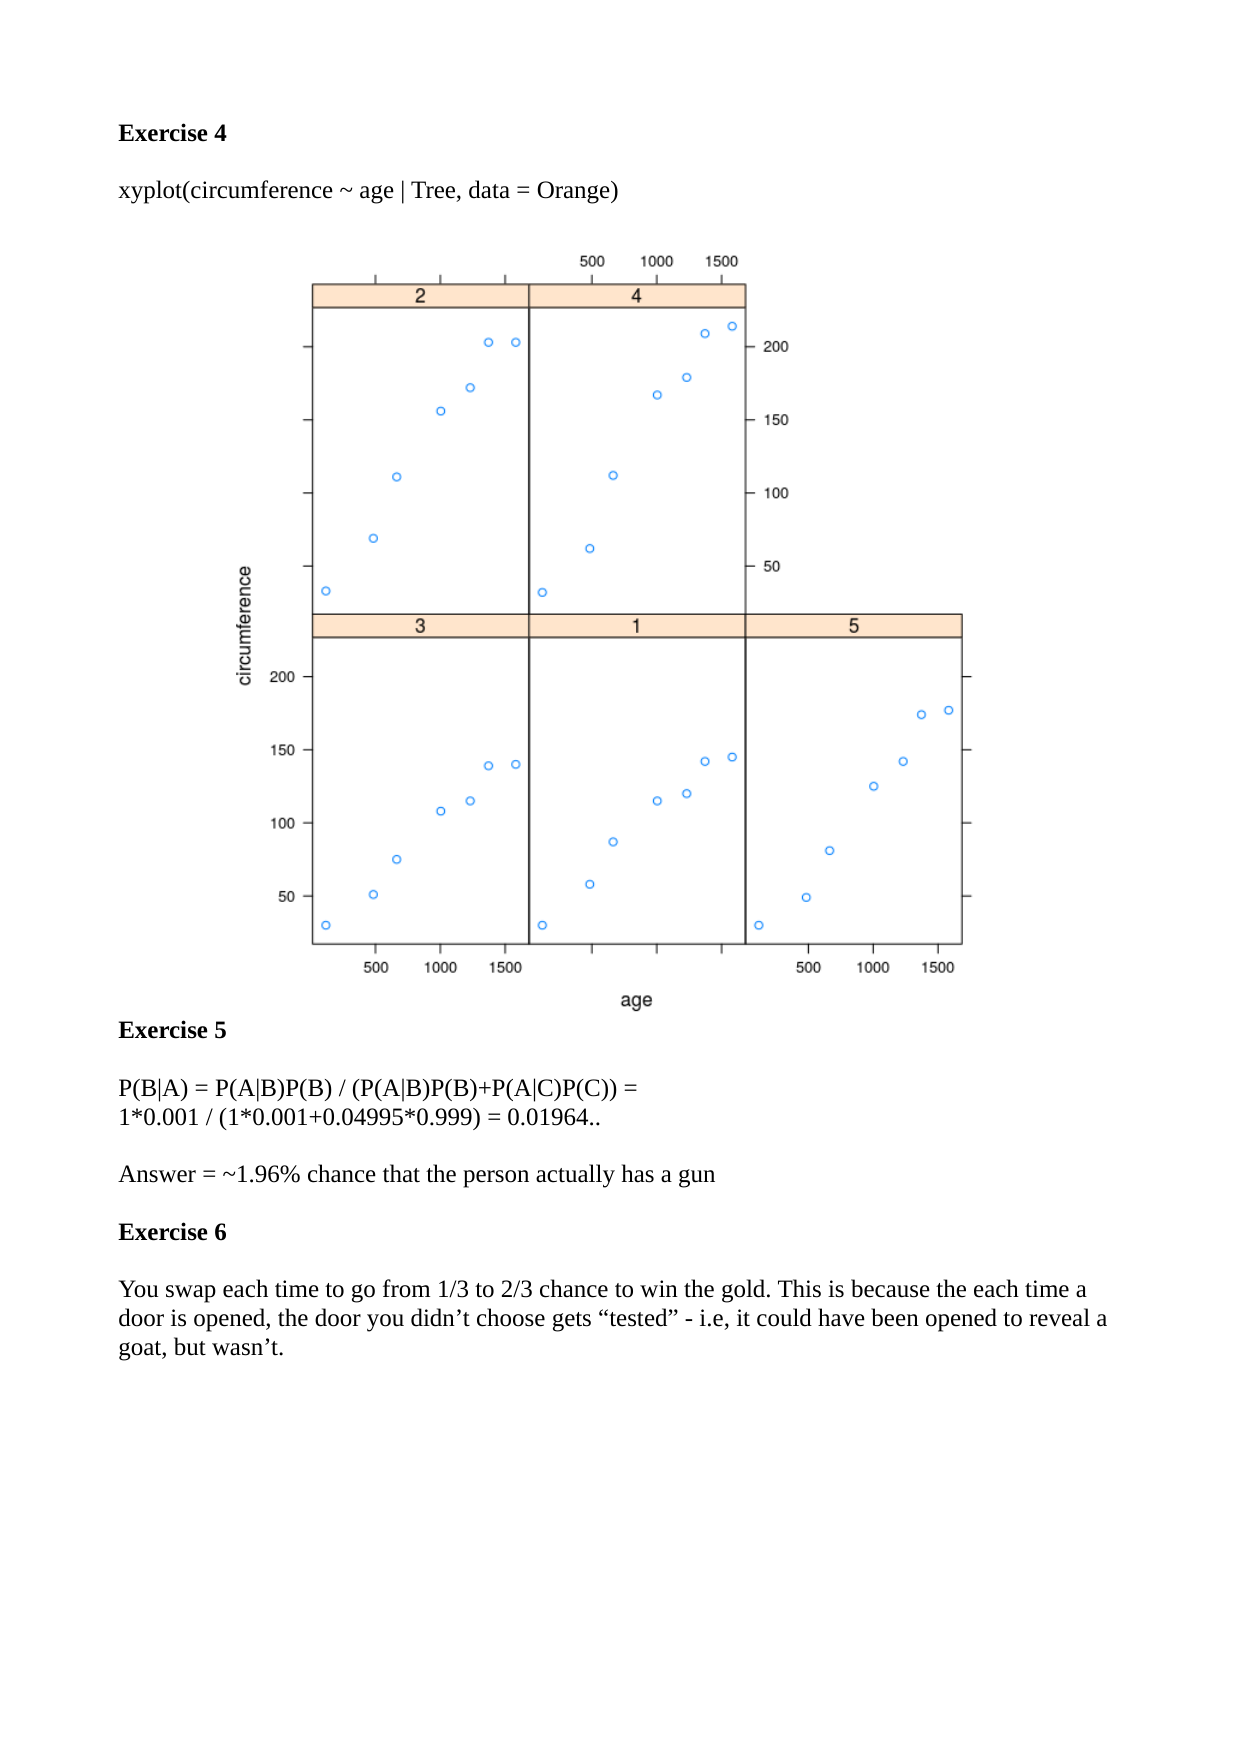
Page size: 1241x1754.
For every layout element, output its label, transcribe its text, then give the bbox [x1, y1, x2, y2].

text Answer = ~1.96% chance that the person actually has a gun [118, 1159, 1122, 1188]
text Exercise 4 [118, 118, 1122, 147]
picture [229, 233, 1011, 1016]
text Exercise 6 [118, 1217, 1122, 1246]
text xyplot(circumference ~ age | Tree, data = Orange) [118, 176, 1122, 204]
text You swap each time to go from 1/3 to 2/3 chance to win the gold. This is because the each time a door is opened, the door you didn’t choose gets “tested” - i.e, it could have been opened to reveal a goat, but wasn’t. [118, 1274, 1122, 1361]
text P(B|A) = P(A|B)P(B) / (P(A|B)P(B)+P(A|C)P(C)) = [118, 1073, 1122, 1102]
text 1*0.001 / (1*0.001+0.04995*0.999) = 0.01964.. [118, 1102, 1122, 1131]
text Exercise 5 [118, 233, 1122, 1044]
